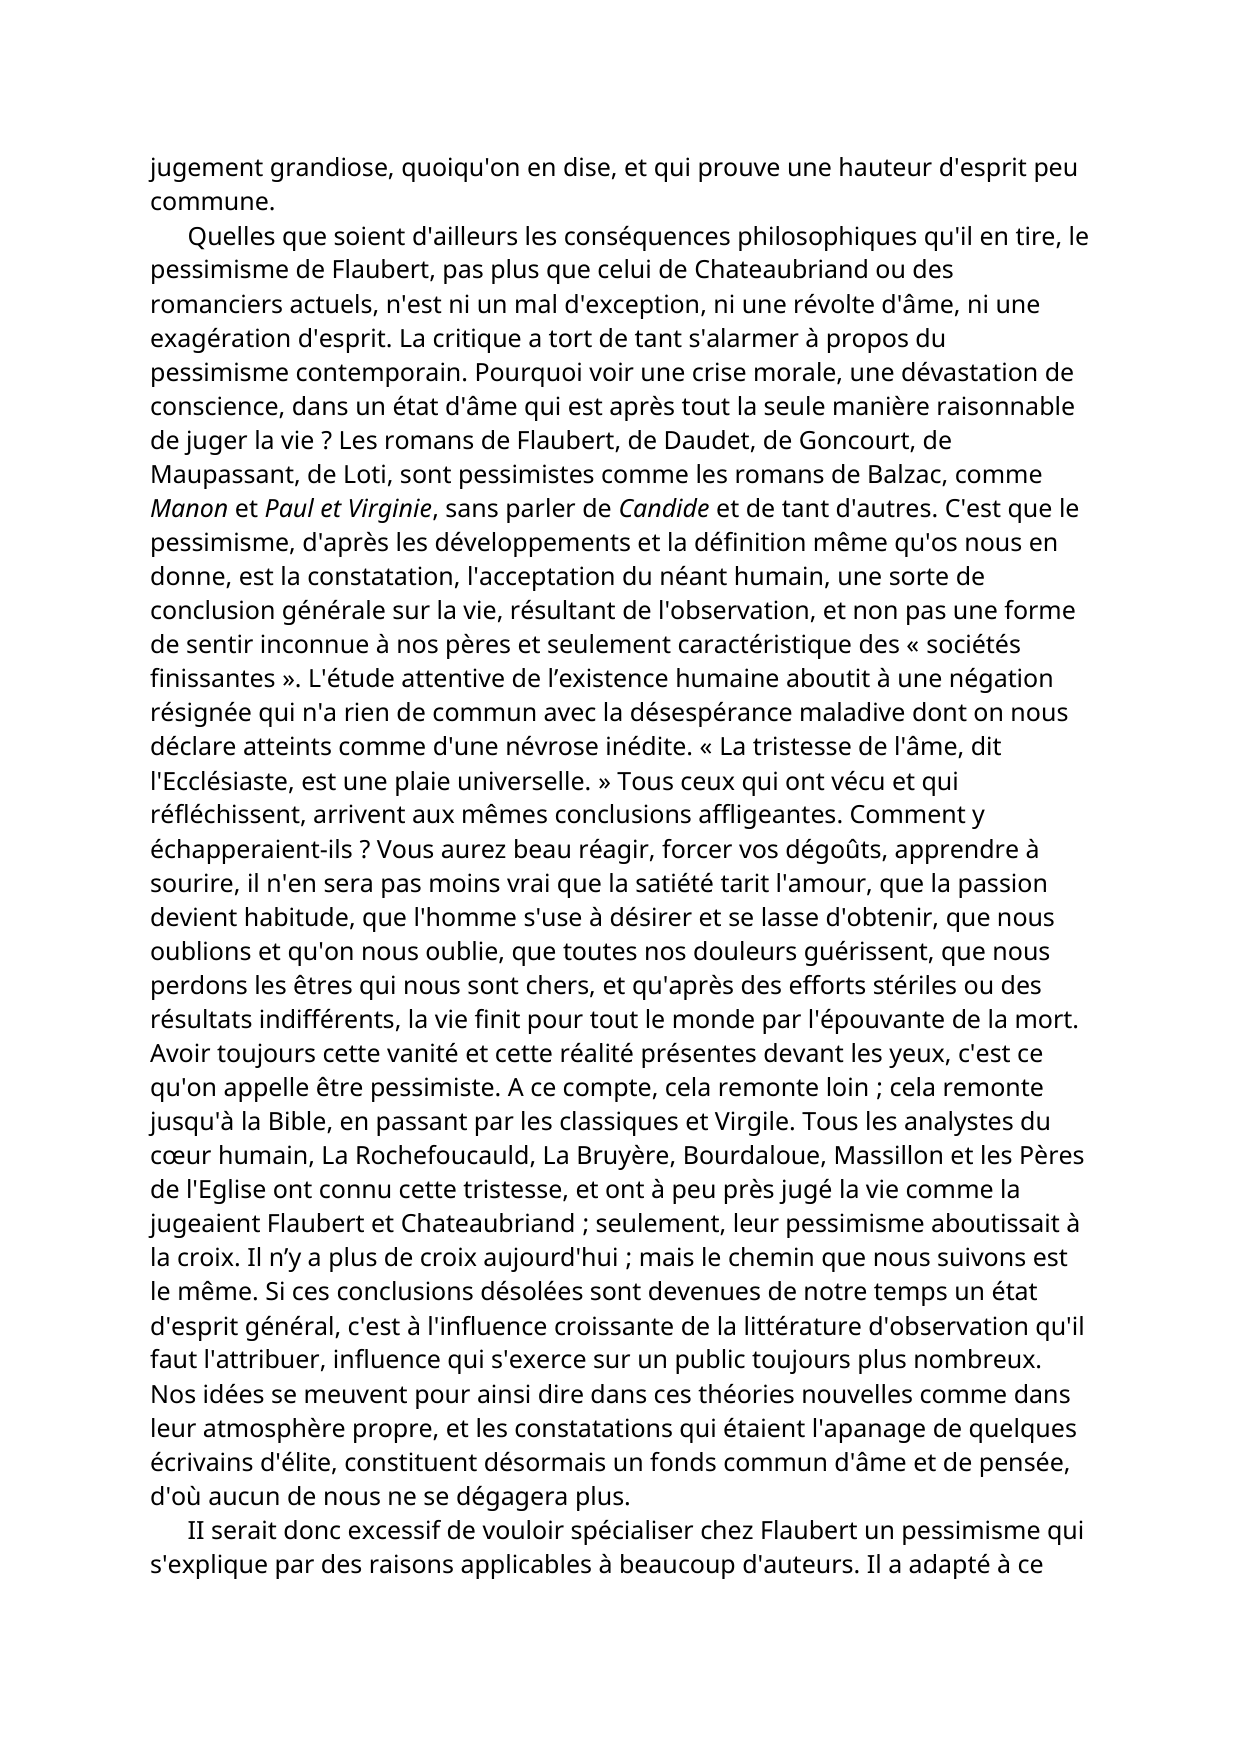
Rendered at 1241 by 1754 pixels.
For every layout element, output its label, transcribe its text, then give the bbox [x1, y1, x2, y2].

text Quelles que soient d'ailleurs les conséquences philosophiques qu'il en tire, le pessimisme de Flaubert, pas plus que celui de Chateaubriand ou des romanciers actuels, n'est ni un mal d'exception, ni une révolte d'âme, ni une exagération d'esprit. La critique a tort de tant s'alarmer à propos du pessimisme contemporain. Pourquoi voir une crise morale, une dévastation de conscience, dans un état d'âme qui est après tout la seule manière raisonnable de juger la vie ? Les romans de Flaubert, de Daudet, de Goncourt, de Maupassant, de Loti, sont pessimistes comme les romans de Balzac, comme Manon et Paul et Virginie, sans parler de Candide et de tant d'autres. C'est que le pessimisme, d'après les développements et la définition même qu'os nous en donne, est la constatation, l'acceptation du néant humain, une sorte de conclusion générale sur la vie, résultant de l'observation, et non pas une forme de sentir inconnue à nos pères et seulement caractéristique des « sociétés finissantes ». L'étude attentive de l’existence humaine aboutit à une négation résignée qui n'a rien de commun avec la désespérance maladive dont on nous déclare atteints comme d'une névrose inédite. « La tristesse de l'âme, dit l'Ecclésiaste, est une plaie universelle. » Tous ceux qui ont vécu et qui réfléchissent, arrivent aux mêmes conclusions affligeantes. Comment y échapperaient-ils ? Vous aurez beau réagir, forcer vos dégoûts, apprendre à sourire, il n'en sera pas moins vrai que la satiété tarit l'amour, que la passion devient habitude, que l'homme s'use à désirer et se lasse d'obtenir, que nous oublions et qu'on nous oublie, que toutes nos douleurs guérissent, que nous perdons les êtres qui nous sont chers, et qu'après des efforts stériles ou des résultats indifférents, la vie finit pour tout le monde par l'épouvante de la mort. Avoir toujours cette vanité et cette réalité présentes devant les yeux, c'est ce qu'on appelle être pessimiste. A ce compte, cela remonte loin ; cela remonte jusqu'à la Bible, en passant par les classiques et Virgile. Tous les analystes du cœur humain, La Rochefoucauld, La Bruyère, Bourdaloue, Massillon et les Pères de l'Eglise ont connu cette tristesse, et ont à peu près jugé la vie comme la jugeaient Flaubert et Chateaubriand ; seulement, leur pessimisme aboutissait à la croix. Il n’y a plus de croix aujourd'hui ; mais le chemin que nous suivons est le même. Si ces conclusions désolées sont devenues de notre temps un état d'esprit général, c'est à l'influence croissante de la littérature d'observation qu'il faut l'attribuer, influence qui s'exerce sur un public toujours plus nombreux. Nos idées se meuvent pour ainsi dire dans ces théories nouvelles comme dans leur atmosphère propre, et les constatations qui étaient l'apanage de quelques écrivains d'élite, constituent désormais un fonds commun d'âme et de pensée, d'où aucun de nous ne se dégagera plus. [150, 218, 1091, 1512]
text II serait donc excessif de vouloir spécialiser chez Flaubert un pessimisme qui s'explique par des raisons applicables à beaucoup d'auteurs. Il a adapté à ce [150, 1512, 1091, 1581]
text jugement grandiose, quoiqu'on en dise, et qui prouve une hauteur d'esprit peu commune. [150, 150, 1091, 218]
